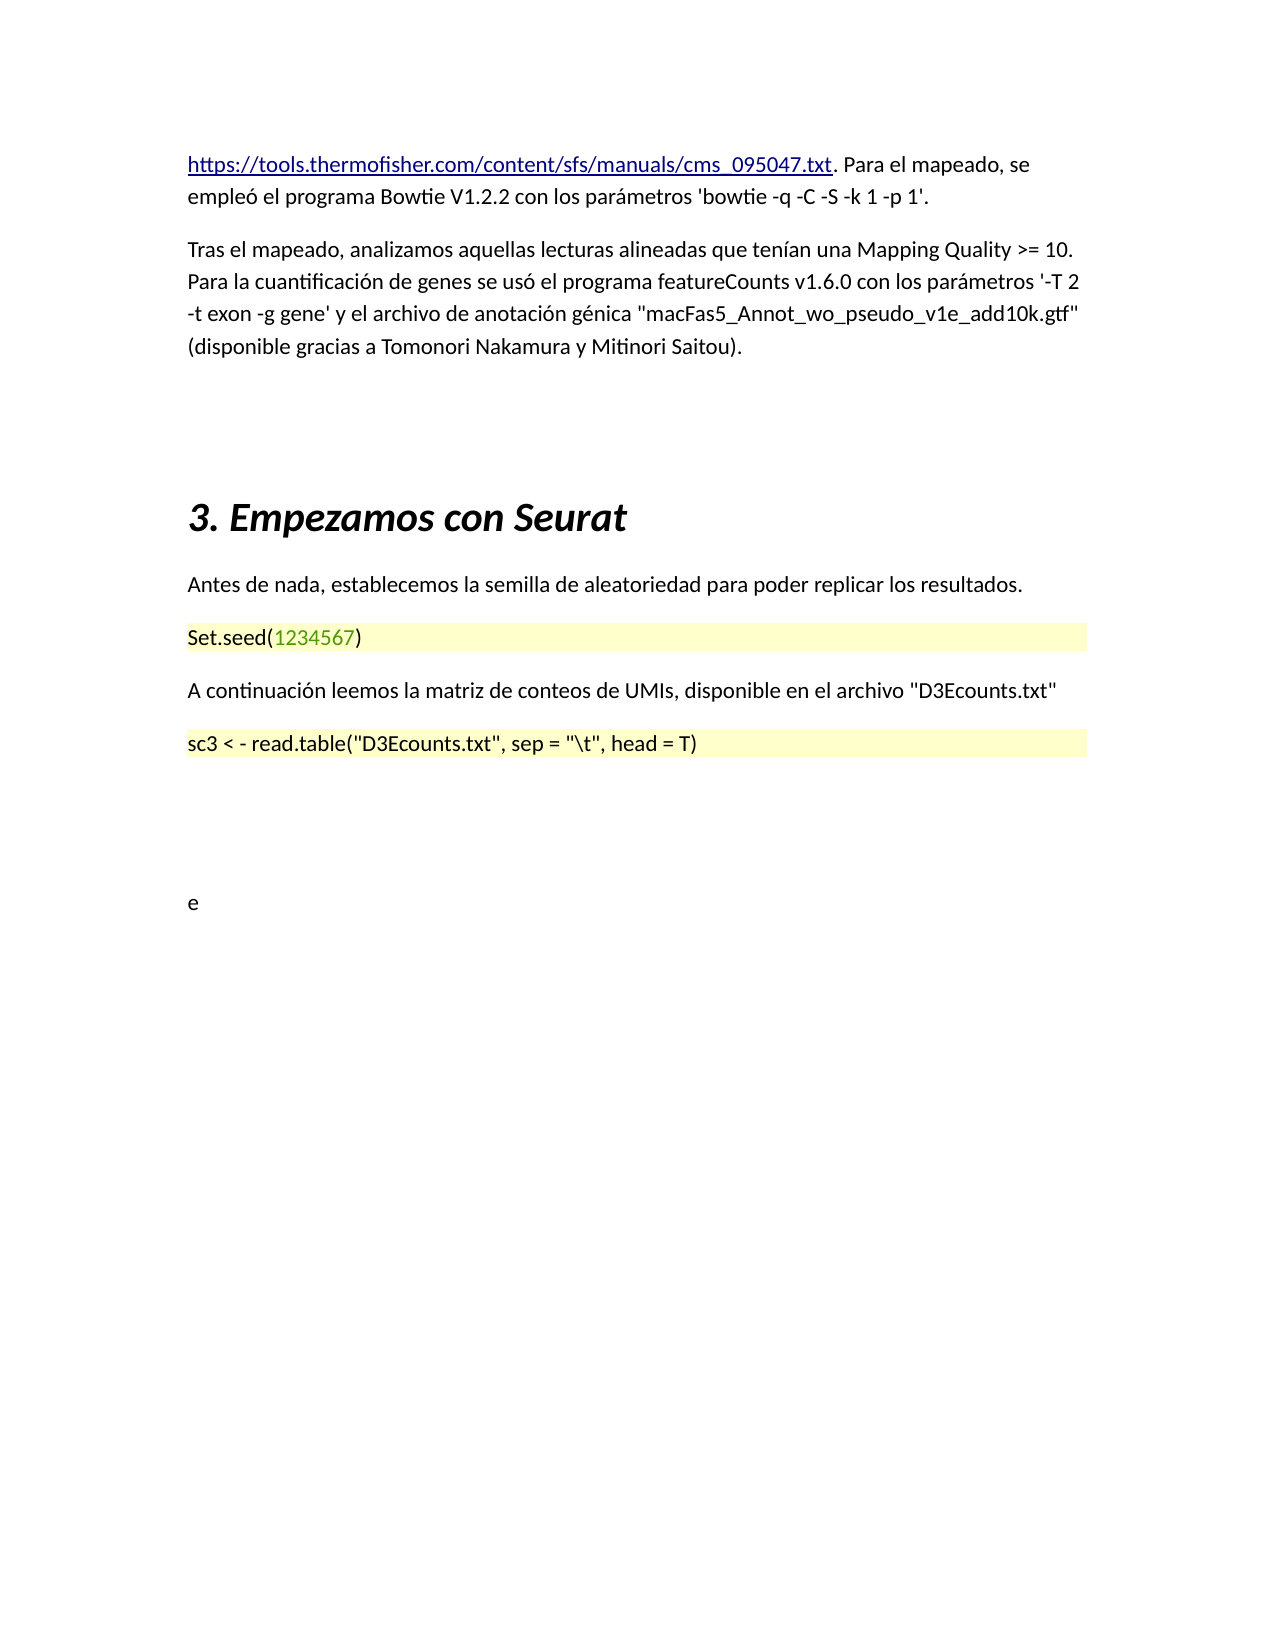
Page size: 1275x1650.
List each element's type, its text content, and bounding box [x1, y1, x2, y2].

text Tras el mapeado, analizamos aquellas lecturas alineadas que tenían una Mapping Quality >= 10. Para la cuantificación de genes se usó el programa featureCounts v1.6.0 con los parámetros '-T 2 -t exon -g gene' y el archivo de anotación génica "macFas5_Annot_wo_pseudo_v1e_add10k.gtf" (disponible gracias a Tomonori Nakamura y Mitinori Saitou). [187, 235, 1087, 360]
text Antes de nada, establecemos la semilla de aleatoriedad para poder replicar los resultados. [187, 570, 1087, 598]
text 3. Empezamos con Seurat [187, 491, 1087, 542]
text sc3 < - read.table("D3Ecounts.txt", sep = "\t", head = T) [187, 729, 1087, 757]
text https://tools.thermofisher.com/content/sfs/manuals/cms_095047.txt. Para el mapeado, se empleó el programa Bowtie V1.2.2 con los parámetros 'bowtie -q -C -S -k 1 -p 1'. [187, 150, 1087, 210]
text A continuación leemos la matriz de conteos de UMIs, disponible en el archivo "D3Ecounts.txt" [187, 676, 1087, 704]
text Set.seed(1234567) [187, 623, 1087, 651]
text e [187, 888, 1087, 916]
